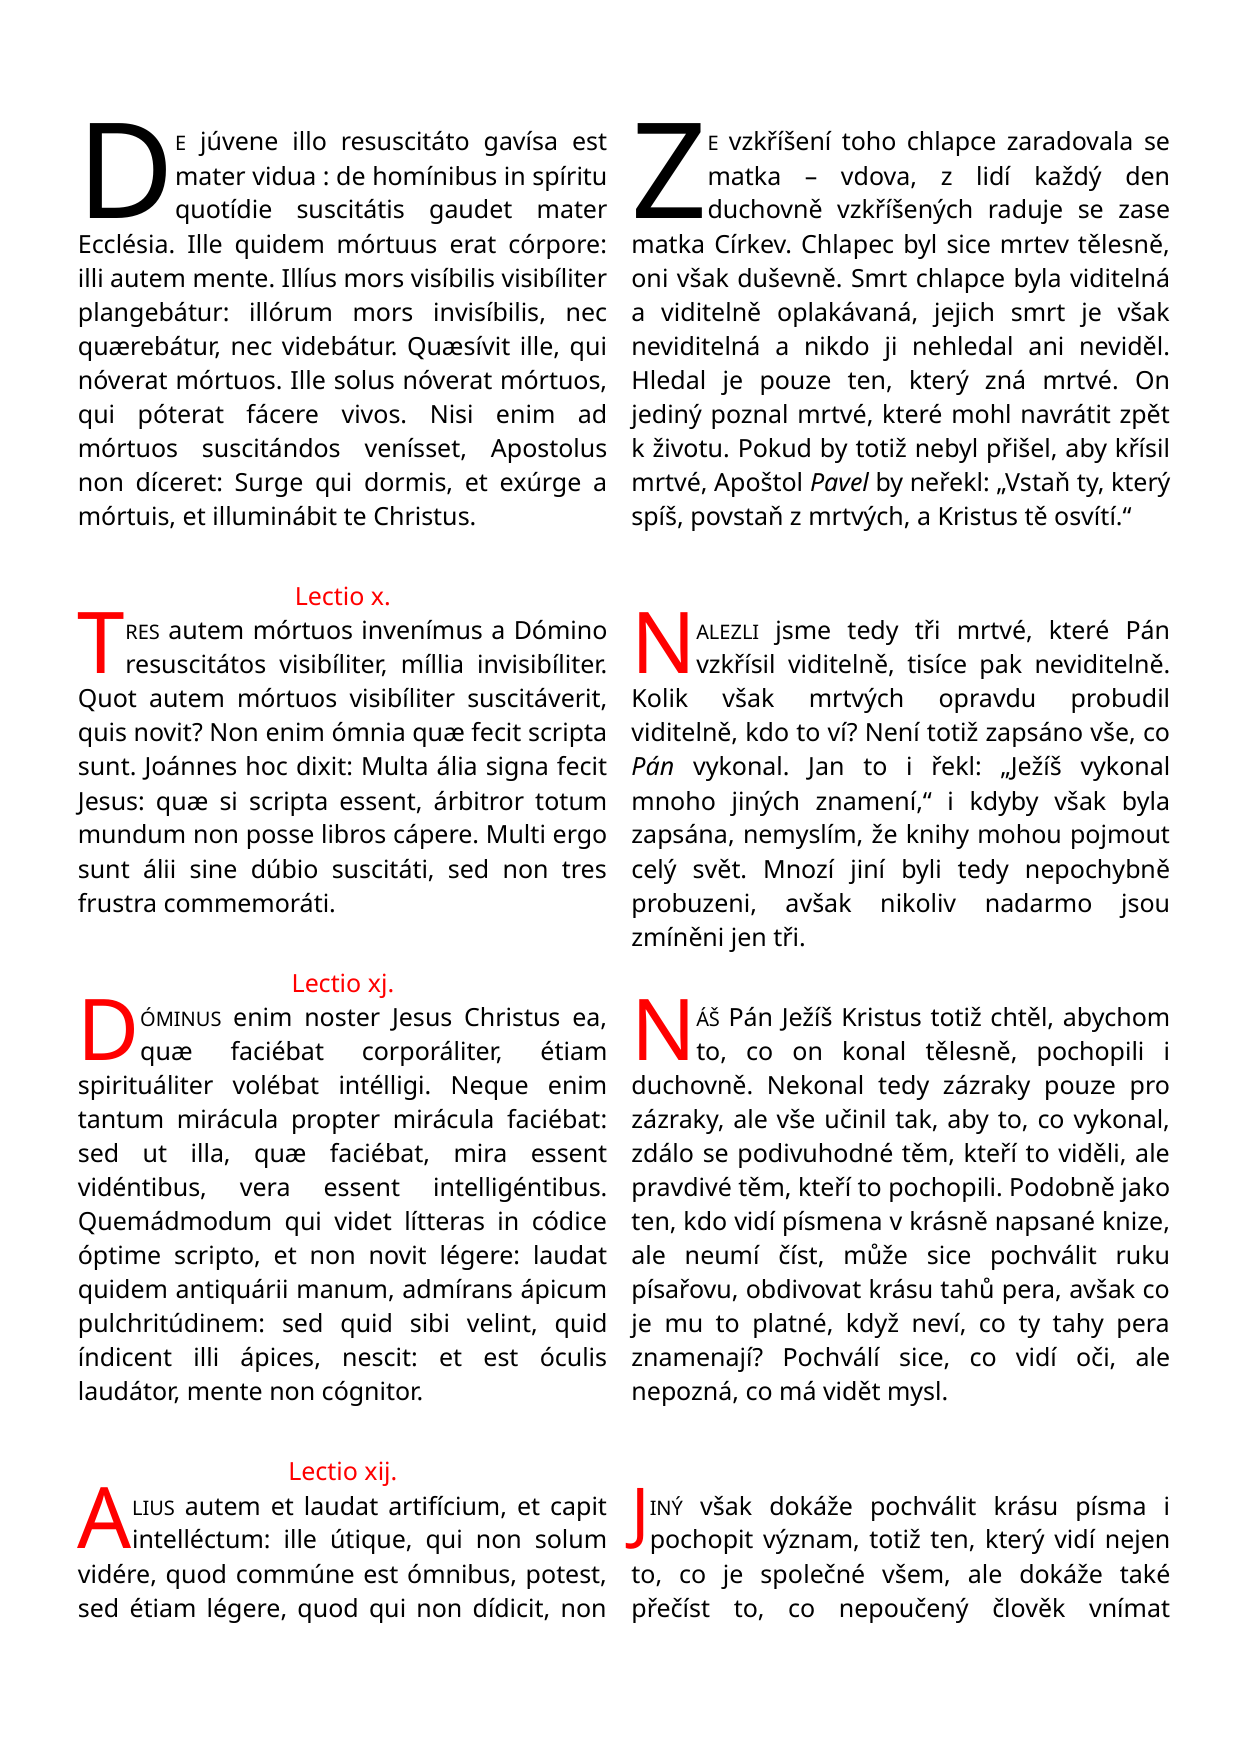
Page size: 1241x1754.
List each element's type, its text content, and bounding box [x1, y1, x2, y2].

table_cell In III. Nocturno Léctio sancti Evangélii secúndum Lucam. Lectio ix. Cap. 7. In illo témpore: Ibat Jesus in civitátem, quæ vocátur Naim: et ibant cum eo discípuli ejus, et turba copiósa. Et réliqua. Homilía sancti Augustíni Epíscopi. Serm. 44. de verbis Domini. De júvene illo resuscitáto gavísa est mater vidua : de homínibus in spíritu quotídie suscitátis gaudet mater Ecclésia. Ille quidem mórtuus erat córpore: illi autem mente. Illíus mors visíbilis visibíliter plangebátur: illórum mors invisíbilis, nec quærebátur, nec videbátur. Quæsívit ille, qui nóverat mórtuos. Ille solus nóverat mórtuos, qui póterat fácere vivos. Nisi enim ad mórtuos suscitándos venísset, Apostolus non díceret: Surge qui dormis, et exúrge a mórtuis, et illuminábit te Christus. [66, 118, 619, 573]
table_cell Jiný však dokáže pochválit krásu písma i pochopit význam, totiž ten, který vidí nejen to, co je spo­lečné všem, ale dokáže také přečíst to, co nepoučený člověk vnímat [619, 1448, 1182, 1630]
table_cell Lectio xj. Dóminus enim noster Jesus Christus ea, quæ faciébat corporáliter, étiam spirituáliter volébat intélligi. Neque enim tantum mirácula propter mirácula faciébat: sed ut illa, quæ faciébat, mira essent vidéntibus, vera essent intelligéntibus. Quemádmodum qui videt lítteras in códice óptime scripto, et non novit légere: laudat quidem antiquárii manum, admírans ápicum pulchritúdinem: sed quid sibi velint, quid índicent illi ápices, nescit: et est óculis laudátor, mente non cógnitor. [66, 959, 619, 1448]
table_cell Nalezli jsme tedy tři mrtvé, které Pán vzkřísil viditelně, tisíce pak neviditelně. Kolik však mrtvých opravdu probudil viditelně, kdo to ví? Není totiž zapsáno vše, co Pán vykonal. Jan to i řekl: „Ježíš vykonal mnoho jiných znamení,“ i kdyby však byla zapsána, nemyslím, že knihy mohou pojmout celý svět. Mnozí jiní byli tedy nepochybně probuzeni, avšak nikoliv nadarmo jsou zmíněni jen tři. [619, 573, 1182, 959]
table_cell Náš Pán Ježíš Kristus totiž chtěl, abychom to, co on konal tělesně, pochopili i duchovně. Nekonal tedy zázraky pouze pro zázraky, ale vše učinil tak, aby to, co vykonal, zdálo se podivuhodné těm, kteří to viděli, ale pravdivé těm, kteří to pochopili. Podobně jako ten, kdo vidí písmena v krásně napsané knize, ale neumí číst, může sice pochválit ruku písařovu, obdivovat krásu tahů pera, avšak co je mu to platné, když neví, co ty tahy pera znamenají? Pochválí sice, co vidí oči, ale nepozná, co má vidět mysl. [619, 959, 1182, 1448]
table_cell Lectio xij. Alius autem et laudat artifícium, et capit intelléctum: ille útique, qui non solum vidére, quod commúne est ómnibus, potest, sed étiam légere, quod qui non dídicit, non [66, 1448, 619, 1630]
table_cell Lectio x. Tres autem mórtuos invenímus a Dómino resuscitátos visibíliter, míllia invisibíliter. Quot autem mórtuos visibíliter suscitáverit, quis novit? Non enim ómnia quæ fecit scripta sunt. Joánnes hoc dixit: Multa ália signa fecit Jesus: quæ si scripta essent, árbitror totum mundum non posse libros cápere. Multi ergo sunt álii sine dúbio suscitáti, sed non tres frustra commemoráti. [66, 573, 619, 959]
table_cell Za onoho času šel Ježíš do města, které se nazývá Naim. A spolu s ním šli jeho učedníci a početný zástup. A ostatní. Ze vzkříšení toho chlapce zaradovala se matka – vdova, z lidí každý den duchovně vzkříšených raduje se zase matka Církev. Chlapec byl sice mrtev tělesně, oni však duševně. Smrt chlapce byla viditelná a viditelně oplakávaná, jejich smrt je však neviditelná a nikdo ji nehledal ani neviděl. Hledal je pouze ten, který zná mrtvé. On jediný poznal mrtvé, které mohl navrátit zpět k životu. Pokud by totiž nebyl přišel, aby křísil mrtvé, Apoštol Pavel by neřekl: „Vstaň ty, který spíš, povstaň z mrtvých, a Kristus tě osvítí.“ [619, 118, 1182, 573]
